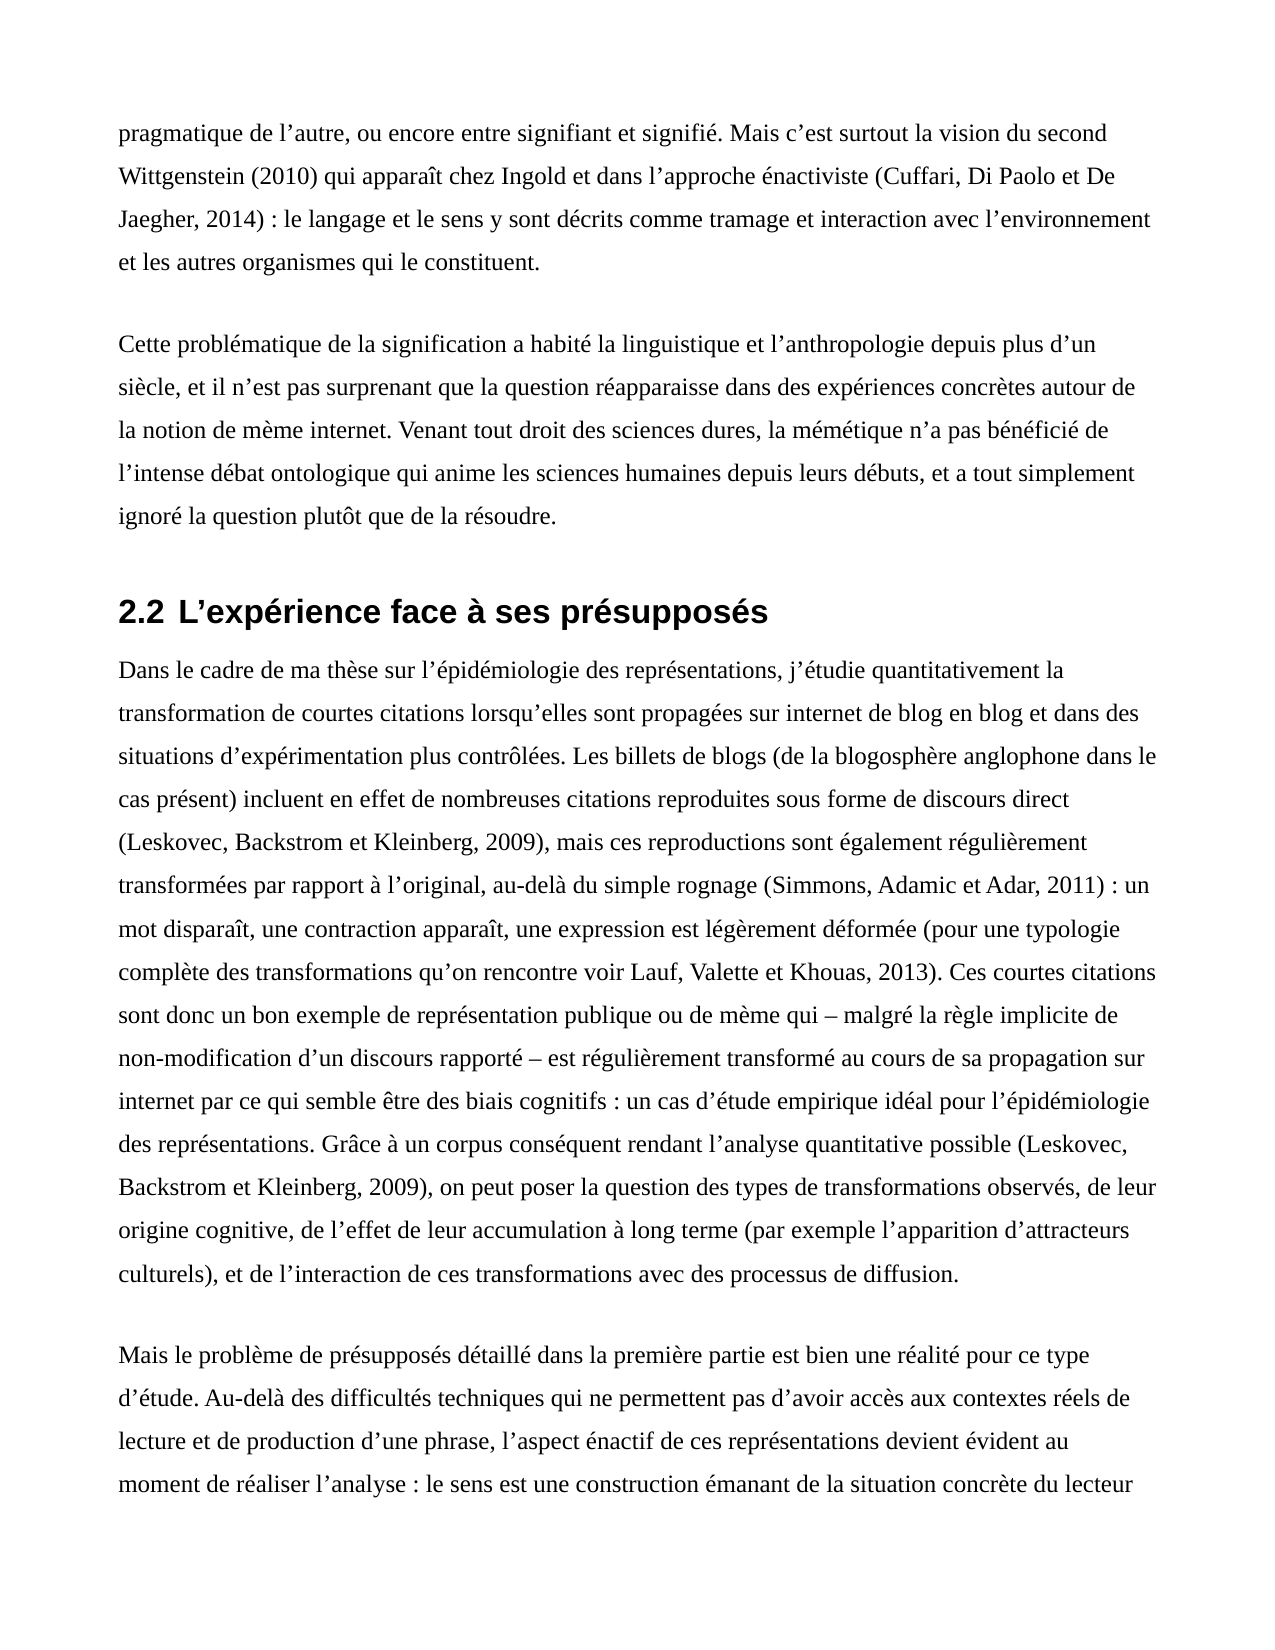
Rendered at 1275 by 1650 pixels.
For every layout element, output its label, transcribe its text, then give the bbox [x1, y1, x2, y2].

text pragmatique de l’autre, ou encore entre signifiant et signifié. Mais c’est surtout la vision du second Wittgenstein (2010) qui apparaît chez Ingold et dans l’approche énactiviste (Cuffari, Di Paolo et De Jaegher, 2014) : le langage et le sens y sont décrits comme tramage et interaction avec l’environnement et les autres organismes qui le constituent. [118, 118, 1157, 276]
text Mais le problème de présupposés détaillé dans la première partie est bien une réalité pour ce type d’étude. Au-delà des difficultés techniques qui ne permettent pas d’avoir accès aux contextes réels de lecture et de production d’une phrase, l’aspect énactif de ces représentations devient évident au moment de réaliser l’analyse : le sens est une construction émanant de la situation concrète du lecteur [118, 1340, 1157, 1498]
subtitle L’expérience face à ses présupposés [118, 592, 1157, 631]
text Dans le cadre de ma thèse sur l’épidémiologie des représentations, j’étudie quantitativement la transformation de courtes citations lorsqu’elles sont propagées sur internet de blog en blog et dans des situations d’expérimentation plus contrôlées. Les billets de blogs (de la blogosphère anglophone dans le cas présent) incluent en effet de nombreuses citations reproduites sous forme de discours direct (Leskovec, Backstrom et Kleinberg, 2009), mais ces reproductions sont également régulièrement transformées par rapport à l’original, au-delà du simple rognage (Simmons, Adamic et Adar, 2011) : un mot disparaît, une contraction apparaît, une expression est légèrement déformée (pour une typologie complète des transformations qu’on rencontre voir Lauf, Valette et Khouas, 2013). Ces courtes citations sont donc un bon exemple de représentation publique ou de mème qui – malgré la règle implicite de non-modification d’un discours rapporté – est régulièrement transformé au cours de sa propagation sur internet par ce qui semble être des biais cognitifs : un cas d’étude empirique idéal pour l’épidémiologie des représentations. Grâce à un corpus conséquent rendant l’analyse quantitative possible (Leskovec, Backstrom et Kleinberg, 2009), on peut poser la question des types de transformations observés, de leur origine cognitive, de l’effet de leur accumulation à long terme (par exemple l’apparition d’attracteurs culturels), et de l’interaction de ces transformations avec des processus de diffusion. [118, 655, 1157, 1287]
text Cette problématique de la signification a habité la linguistique et l’anthropologie depuis plus d’un siècle, et il n’est pas surprenant que la question réapparaisse dans des expériences concrètes autour de la notion de mème internet. Venant tout droit des sciences dures, la mémétique n’a pas bénéficié de l’intense débat ontologique qui anime les sciences humaines depuis leurs débuts, et a tout simplement ignoré la question plutôt que de la résoudre. [118, 329, 1157, 530]
